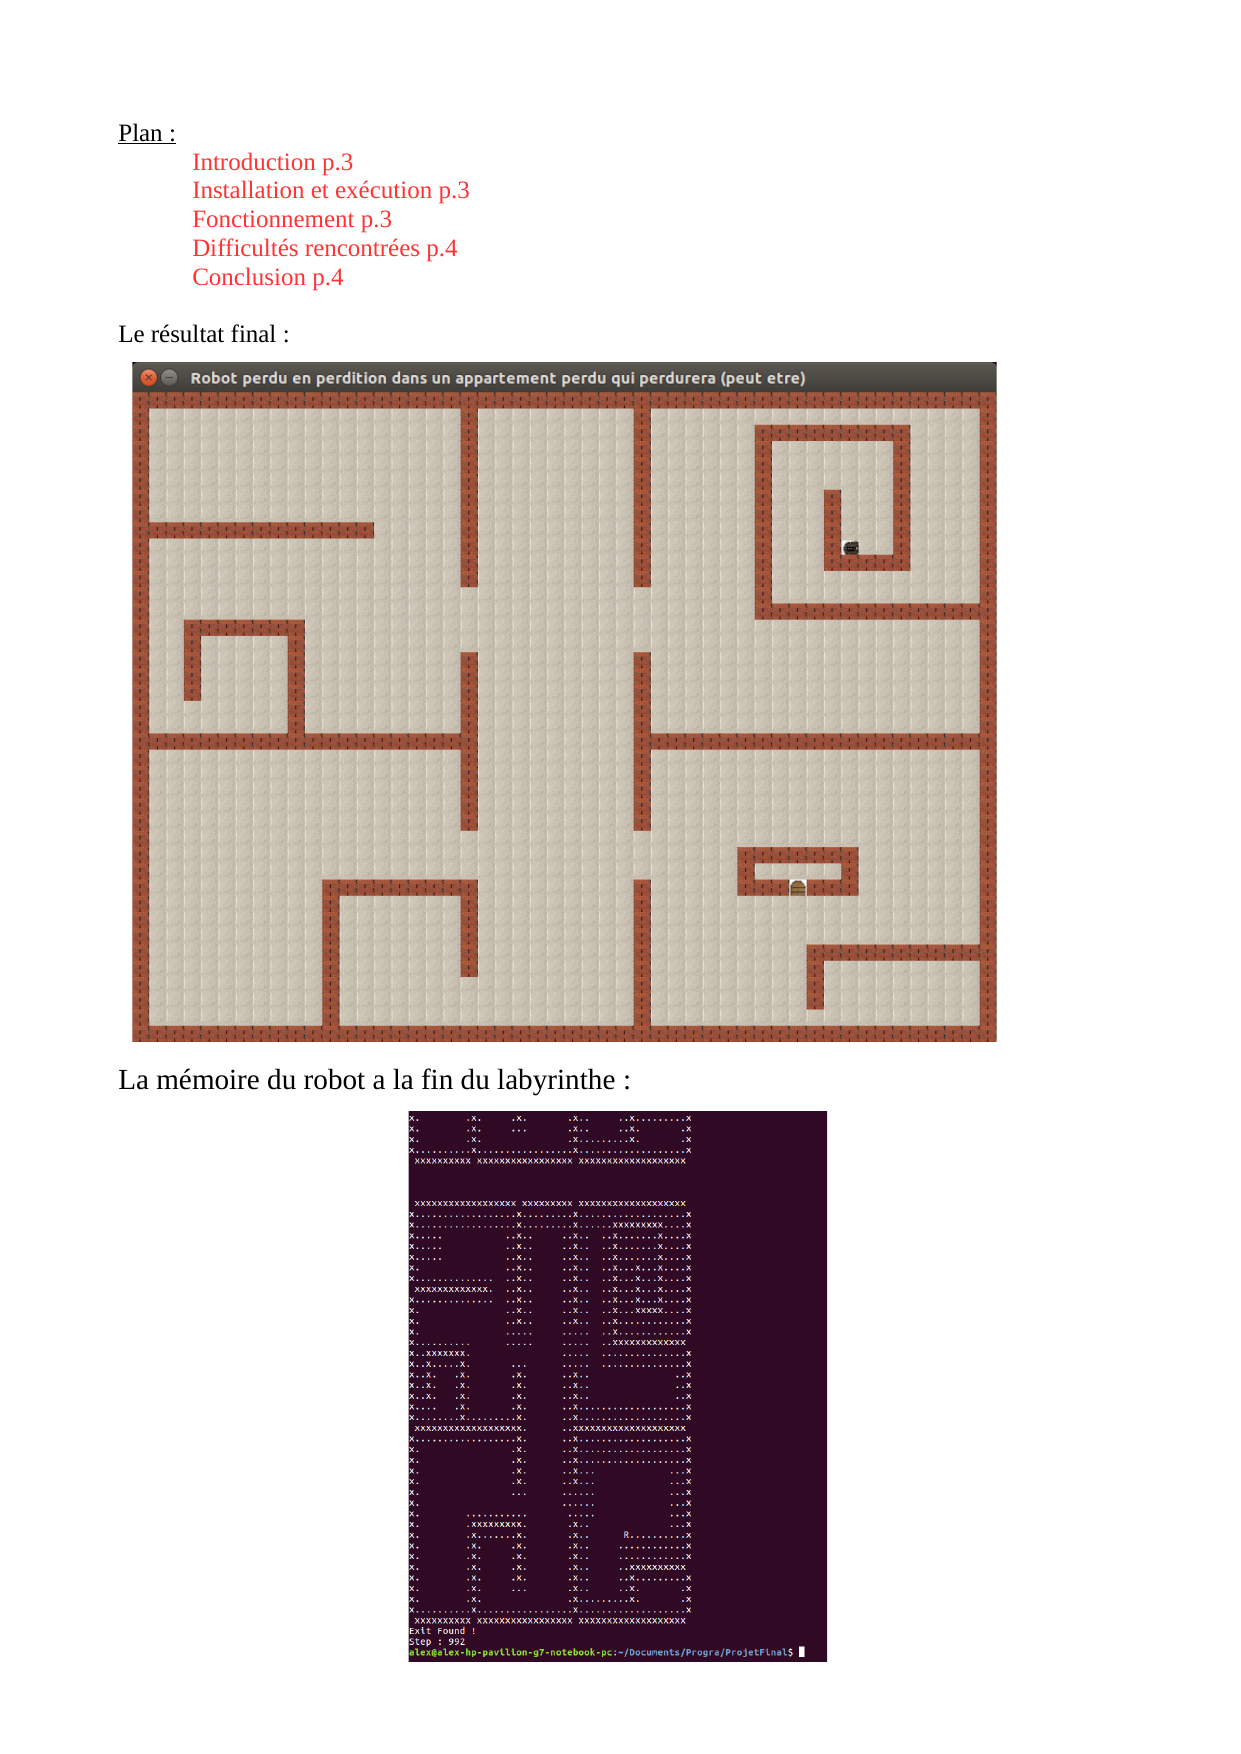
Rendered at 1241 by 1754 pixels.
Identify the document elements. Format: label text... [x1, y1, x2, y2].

text Plan : [118, 118, 1122, 147]
text Fonctionnement p.3 [118, 204, 1122, 233]
text Introduction p.3 [118, 147, 1122, 176]
text Le résultat final : [118, 319, 1122, 348]
picture [132, 362, 997, 1042]
text Installation et exécution p.3 [118, 176, 1122, 204]
text Conclusion p.4 [118, 262, 1122, 291]
text La mémoire du robot a la fin du labyrinthe : [118, 1062, 1122, 1096]
text Difficultés rencontrées p.4 [118, 233, 1122, 262]
